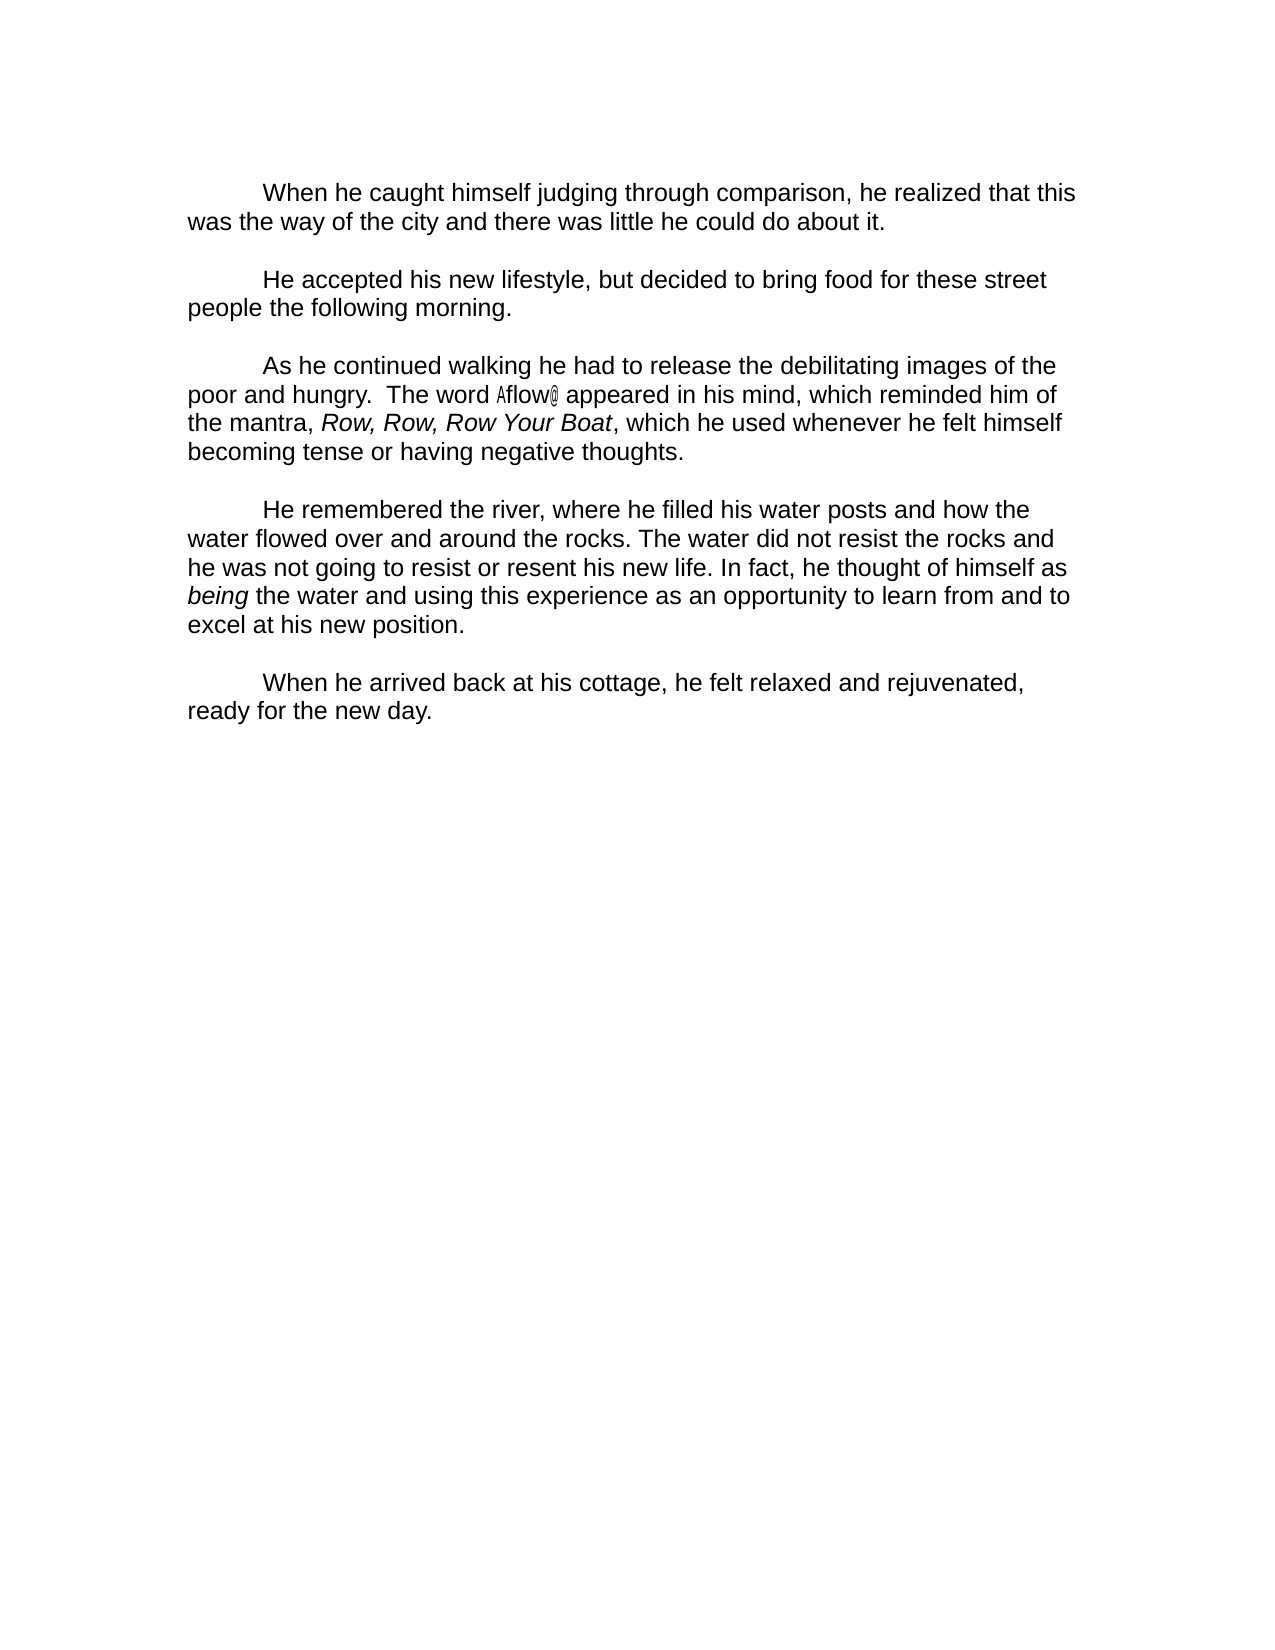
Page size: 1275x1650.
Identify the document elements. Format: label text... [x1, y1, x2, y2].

text When he arrived back at his cottage, he felt relaxed and rejuvenated, ready for the new day. [187, 667, 1028, 725]
text He remembered the river, where he filled his water posts and how the water flowed over and around the rocks. The water did not resist the rocks and he was not going to resist or resent his new life. In fact, he thought of himself as being the water and using this experience as an opportunity to learn from and to excel at his new position. [187, 495, 1076, 639]
text He accepted his new lifestyle, but decided to bring food for these street people the following morning. [187, 265, 1050, 322]
text When he caught himself judging through comparison, he realized that this was the way of the city and there was little he could do about it. [187, 178, 1079, 236]
text As he continued walking he had to release the debilitating images of the poor and hungry. The word Aflow@ appeared in his mind, which reminded him of the mantra, Row, Row, Row Your Boat, which he used whenever he felt himself becoming tense or having negative thoughts. [187, 351, 1069, 466]
